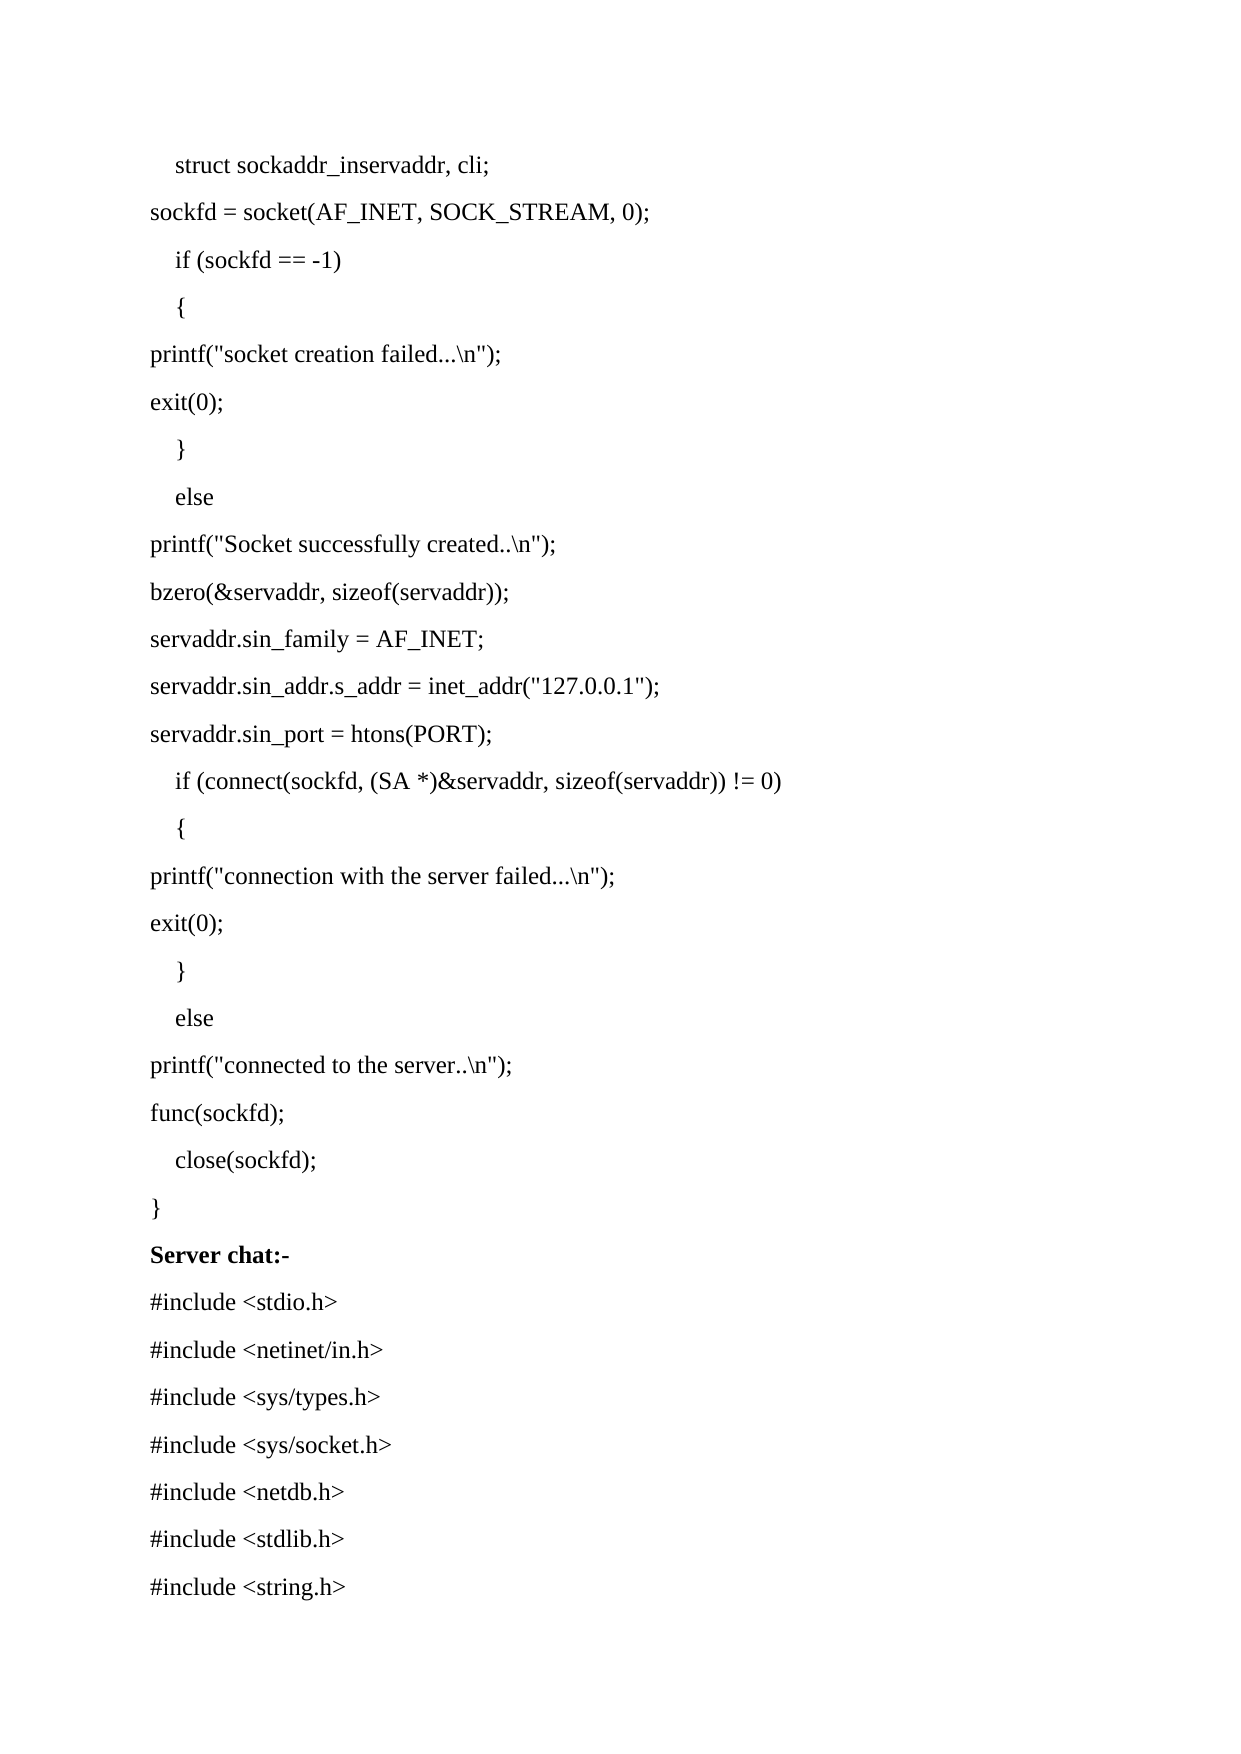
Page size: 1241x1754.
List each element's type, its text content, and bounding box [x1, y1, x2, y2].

text bzero(&servaddr, sizeof(servaddr)); [150, 577, 1090, 605]
text } [150, 956, 1090, 984]
text if (connect(sockfd, (SA *)&servaddr, sizeof(servaddr)) != 0) [150, 766, 1090, 795]
text else [150, 482, 1090, 511]
text { [150, 292, 1090, 321]
text servaddr.sin_family = AF_INET; [150, 624, 1090, 653]
text #include <netinet/in.h> [150, 1335, 1090, 1364]
text printf("socket creation failed...\n"); [150, 339, 1090, 368]
text Server chat:- [150, 1240, 1090, 1269]
text #include <string.h> [150, 1572, 1090, 1601]
text #include <sys/types.h> [150, 1382, 1090, 1411]
text if (sockfd == -1) [150, 245, 1090, 273]
text close(sockfd); [150, 1145, 1090, 1174]
text func(sockfd); [150, 1098, 1090, 1127]
text #include <stdio.h> [150, 1287, 1090, 1316]
text printf("connection with the server failed...\n"); [150, 861, 1090, 890]
text } [150, 1193, 1090, 1221]
text exit(0); [150, 908, 1090, 937]
text servaddr.sin_addr.s_addr = inet_addr("127.0.0.1"); [150, 671, 1090, 700]
text } [150, 434, 1090, 463]
text else [150, 1003, 1090, 1032]
text sockfd = socket(AF_INET, SOCK_STREAM, 0); [150, 197, 1090, 226]
text #include <netdb.h> [150, 1477, 1090, 1506]
text struct sockaddr_inservaddr, cli; [150, 150, 1090, 179]
text printf("connected to the server..\n"); [150, 1051, 1090, 1079]
text #include <sys/socket.h> [150, 1430, 1090, 1458]
text servaddr.sin_port = htons(PORT); [150, 719, 1090, 747]
text { [150, 813, 1090, 842]
text printf("Socket successfully created..\n"); [150, 529, 1090, 558]
text #include <stdlib.h> [150, 1524, 1090, 1553]
text exit(0); [150, 387, 1090, 416]
